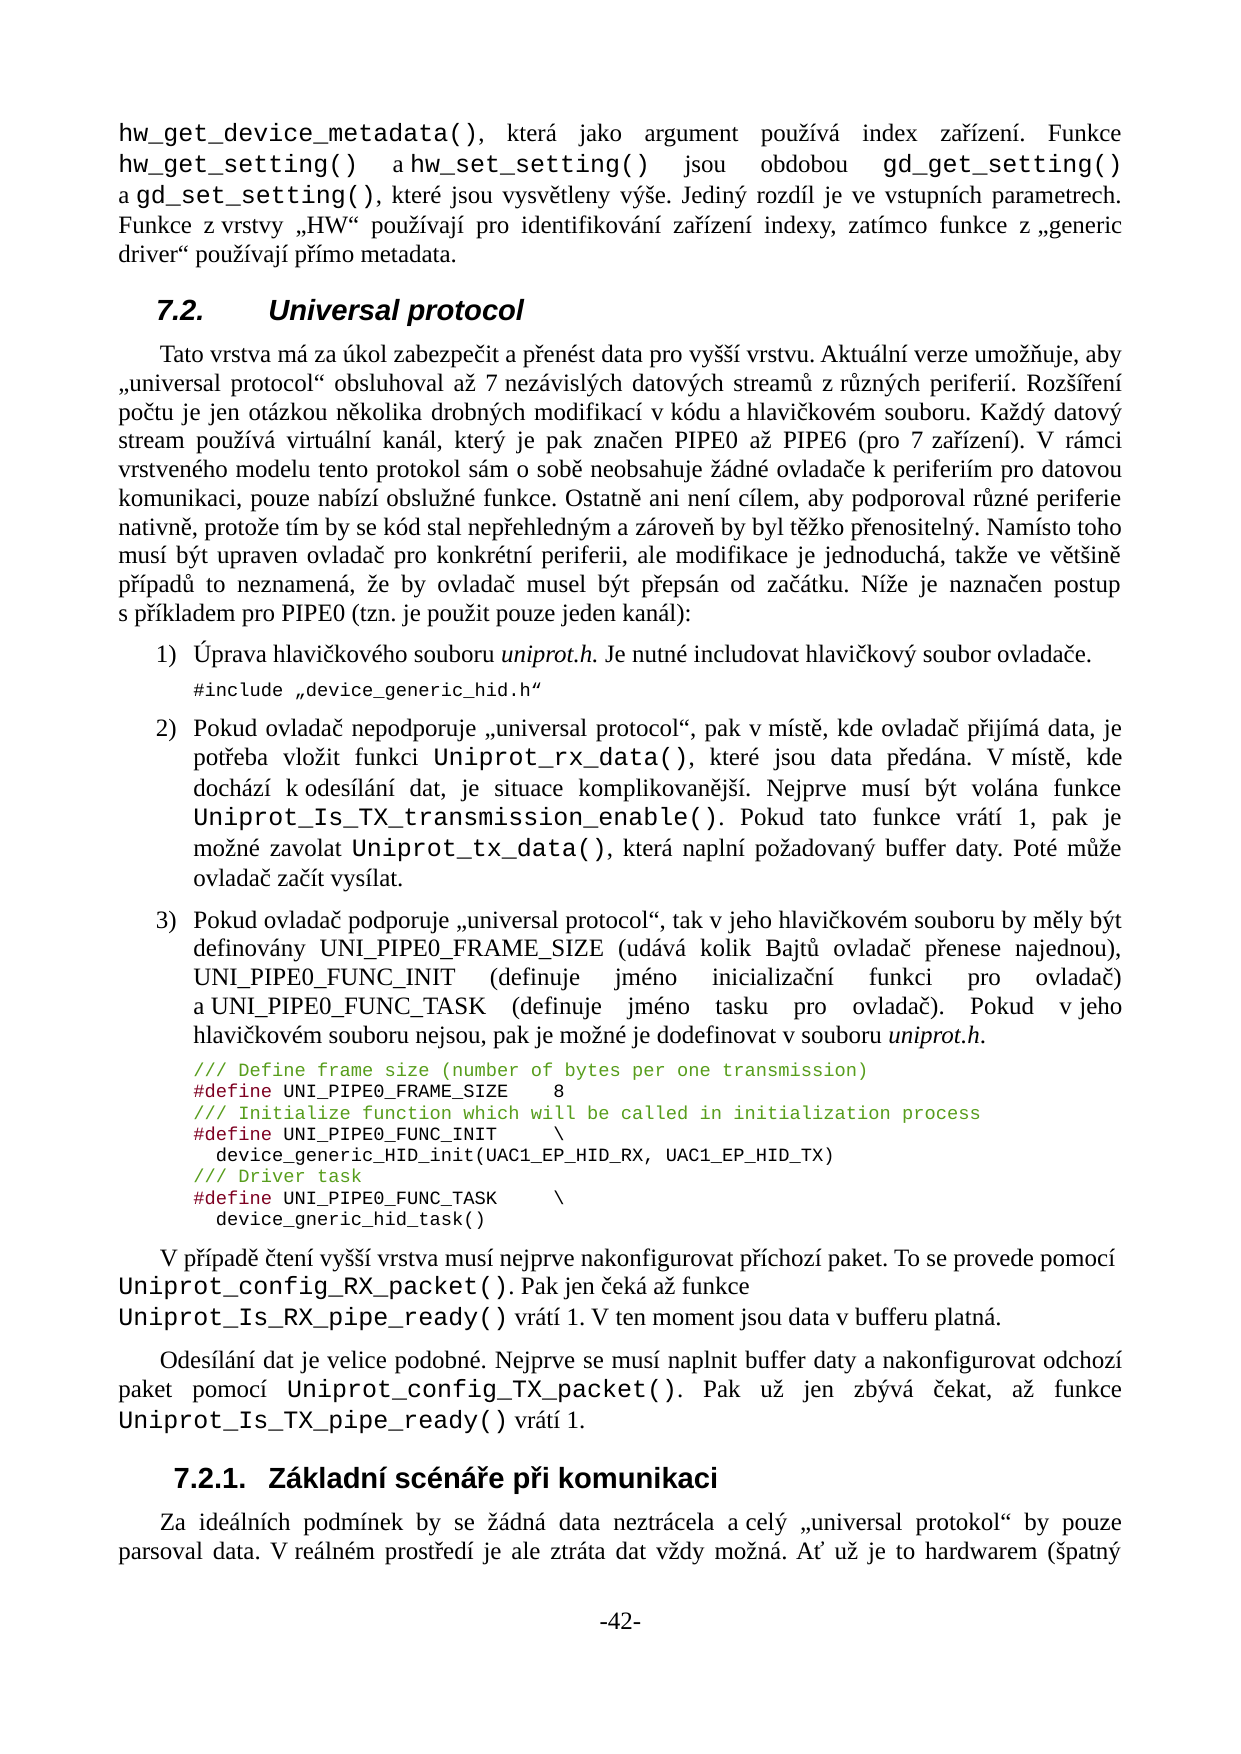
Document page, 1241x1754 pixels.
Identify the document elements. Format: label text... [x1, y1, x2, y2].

list Pokud ovladač podporuje „universal protocol“, tak v jeho hlavičkovém souboru by měly být definovány UNI_PIPE0_FRAME_SIZE (udává kolik Bajtů ovladač přenese najednou), UNI_PIPE0_FUNC_INIT (definuje jméno inicializační funkci pro ovladač) a UNI_PIPE0_FUNC_TASK (definuje jméno tasku pro ovladač). Pokud v jeho hlavičkovém souboru nejsou, pak je možné je dodefinovat v souboru uniprot.h. [156, 905, 1122, 1048]
list Úprava hlavičkového souboru uniprot.h. Je nutné includovat hlavičkový soubor ovladače. [156, 639, 1122, 668]
list /// Define frame size (number of bytes per one transmission) [156, 1061, 1122, 1082]
list device_gneric_hid_task() [156, 1210, 1122, 1231]
text Za ideálních podmínek by se žádná data neztrácela a celý „universal protokol“ by pouze parsoval data. V reálném prostředí je ale ztráta dat vždy možná. Ať už je to hardwarem (špatný [118, 1507, 1122, 1564]
list Pokud ovladač nepodporuje „universal protocol“, pak v místě, kde ovladač přijímá data, je potřeba vložit funkci Uniprot_rx_data(), které jsou data předána. V místě, kde dochází k odesílání dat, je situace komplikovanější. Nejprve musí být volána funkce Uniprot_Is_TX_transmission_enable(). Pokud tato funkce vrátí 1, pak je možné zavolat Uniprot_tx_data(), která naplní požadovaný buffer daty. Poté může ovladač začít vysílat. [156, 713, 1122, 892]
list device_generic_HID_init(UAC1_EP_HID_RX, UAC1_EP_HID_TX) [156, 1146, 1122, 1167]
list #define UNI_PIPE0_FUNC_INIT \ [156, 1125, 1122, 1146]
list #define UNI_PIPE0_FUNC_TASK \ [156, 1188, 1122, 1210]
text Tato vrstva má za úkol zabezpečit a přenést data pro vyšší vrstvu. Aktuální verze umožňuje, aby „universal protocol“ obsluhoval až 7 nezávislých datových streamů z různých periferií. Rozšíření počtu je jen otázkou několika drobných modifikací v kódu a hlavičkovém souboru. Každý datový stream používá virtuální kanál, který je pak značen PIPE0 až PIPE6 (pro 7 zařízení). V rámci vrstveného modelu tento protokol sám o sobě neobsahuje žádné ovladače k periferiím pro datovou komunikaci, pouze nabízí obslužné funkce. Ostatně ani není cílem, aby podporoval různé periferie nativně, protože tím by se kód stal nepřehledným a zároveň by byl těžko přenositelný. Namísto toho musí být upraven ovladač pro konkrétní periferii, ale modifikace je jednoduchá, takže ve většině případů to neznamená, že by ovladač musel být přepsán od začátku. Níže je naznačen postup s příkladem pro PIPE0 (tzn. je použit pouze jeden kanál): [118, 339, 1122, 627]
subtitle Universal protocol [148, 293, 1122, 327]
text V případě čtení vyšší vrstva musí nejprve nakonfigurovat příchozí paket. To se provede pomocí Uniprot_config_RX_packet(). Pak jen čeká až funkce Uniprot_Is_RX_pipe_ready() vrátí 1. V ten moment jsou data v bufferu platná. [118, 1243, 1122, 1333]
list #include „device_generic_hid.h“ [156, 680, 1122, 702]
text hw_get_device_metadata(), která jako argument používá index zařízení. Funkce hw_get_setting() a hw_set_setting() jsou obdobou gd_get_setting() a gd_set_setting(), které jsou vysvětleny výše. Jediný rozdíl je ve vstupních parametrech. Funkce z vrstvy „HW“ používají pro identifikování zařízení indexy, zatímco funkce z „generic driver“ používají přímo metadata. [118, 118, 1122, 268]
subtitle Základní scénáře při komunikaci [163, 1461, 1122, 1494]
text Odesílání dat je velice podobné. Nejprve se musí naplnit buffer daty a nakonfigurovat odchozí paket pomocí Uniprot_config_TX_packet(). Pak už jen zbývá čekat, až funkce Uniprot_Is_TX_pipe_ready() vrátí 1. [118, 1346, 1122, 1436]
list /// Initialize function which will be called in initialization process [156, 1103, 1122, 1125]
list /// Driver task [156, 1167, 1122, 1188]
list #define UNI_PIPE0_FRAME_SIZE 8 [156, 1082, 1122, 1103]
